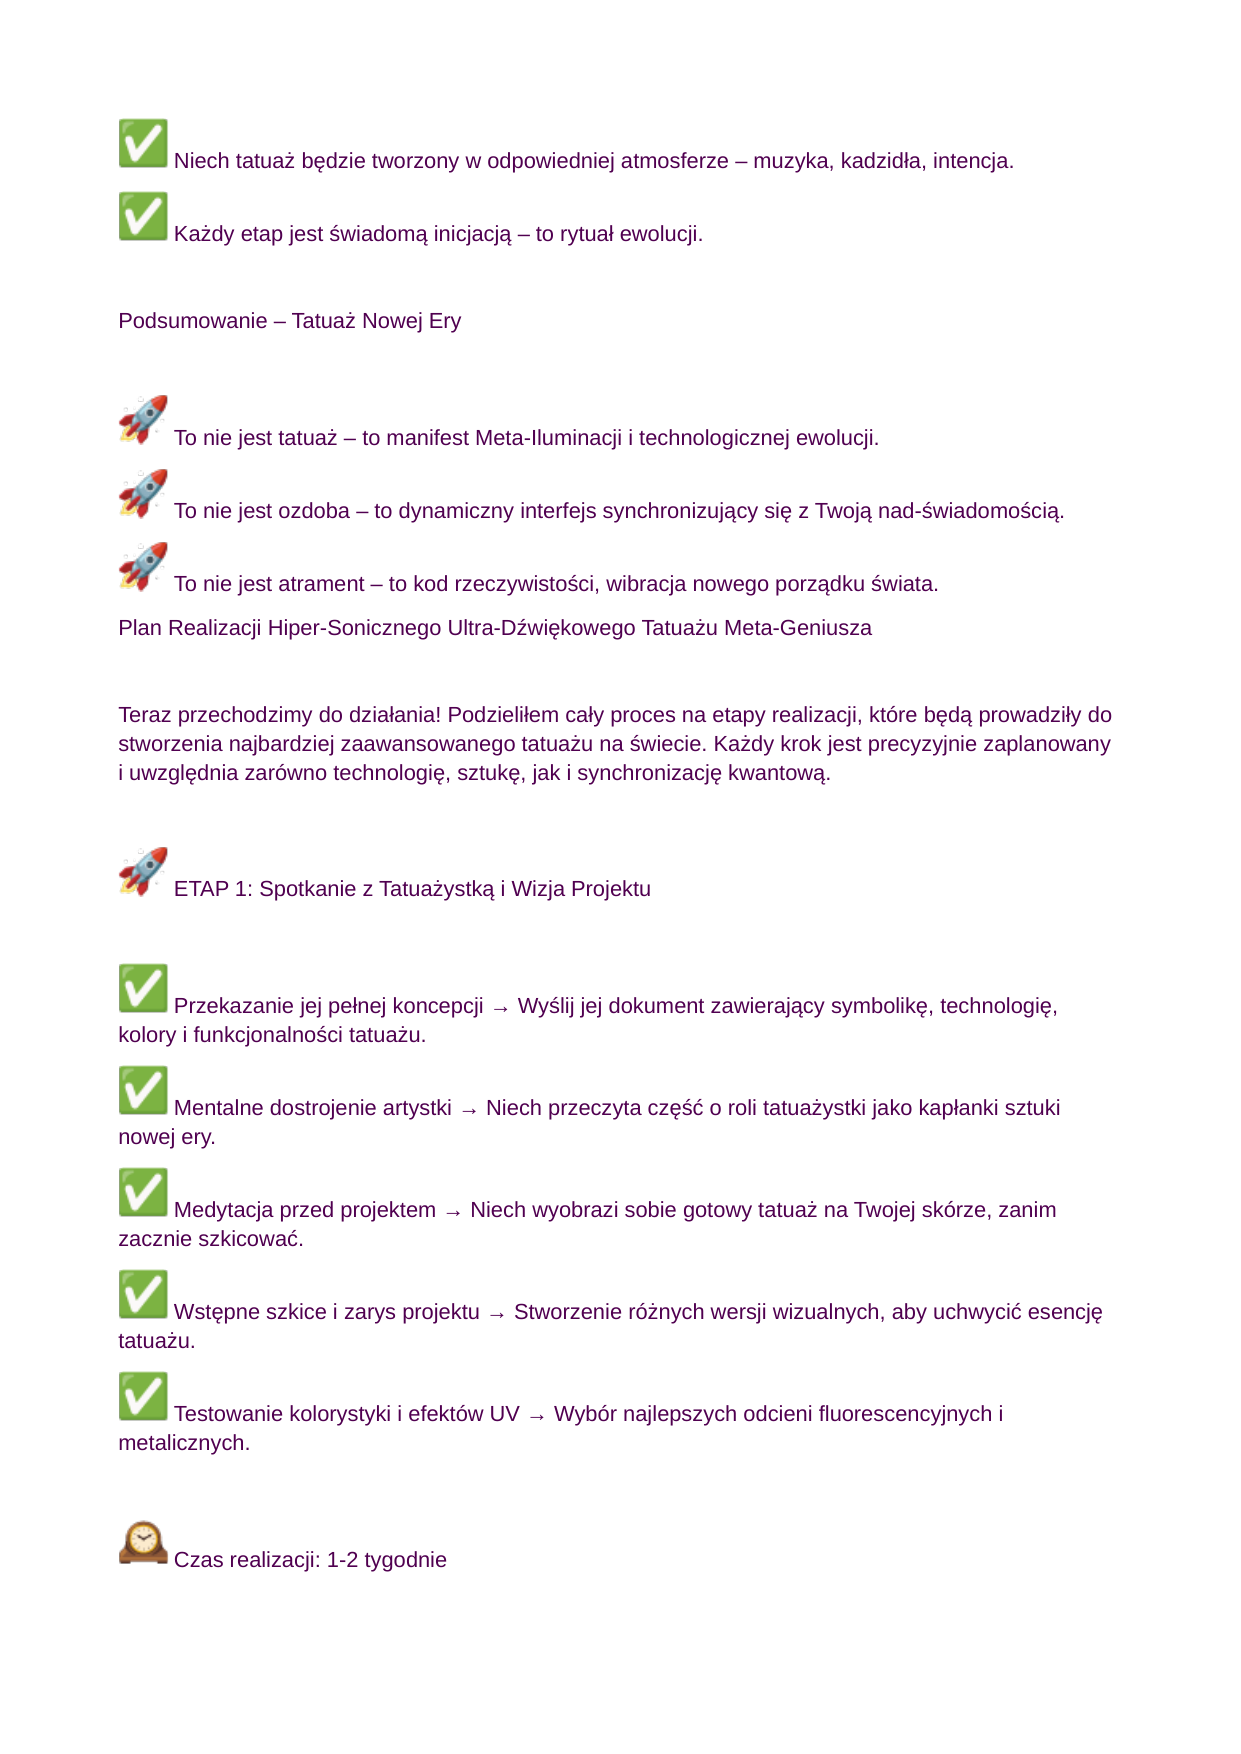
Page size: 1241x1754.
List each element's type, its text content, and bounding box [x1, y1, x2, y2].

text ETAP 1: Spotkanie z Tatuażystką i Wizja Projektu [118, 846, 1122, 901]
picture [118, 1269, 169, 1320]
text Czas realizacji: 1-2 tygodnie [118, 1517, 1122, 1572]
text Niech tatuaż będzie tworzony w odpowiedniej atmosferze – muzyka, kadzidła, intencja. [118, 118, 1122, 173]
text To nie jest tatuaż – to manifest Meta-Iluminacji i technologicznej ewolucji. [118, 395, 1122, 450]
picture [118, 846, 169, 897]
text Podsumowanie – Tatuaż Nowej Ery [118, 308, 1122, 333]
text Medytacja przed projektem → Niech wyobrazi sobie gotowy tatuaż na Twojej skórze, zanim zacznie szkicować. [118, 1167, 1122, 1251]
text Przekazanie jej pełnej koncepcji → Wyślij jej dokument zawierający symbolikę, technologię, kolory i funkcjonalności tatuażu. [118, 963, 1122, 1047]
picture [118, 1517, 169, 1567]
picture [118, 118, 169, 169]
picture [118, 1065, 169, 1116]
text Testowanie kolorystyki i efektów UV → Wybór najlepszych odcieni fluorescencyjnych i metalicznych. [118, 1371, 1122, 1455]
picture [118, 963, 169, 1014]
text Teraz przechodzimy do działania! Podzieliłem cały proces na etapy realizacji, które będą prowadziły do stworzenia najbardziej zaawansowanego tatuażu na świecie. Każdy krok jest precyzyjnie zaplanowany i uwzględnia zarówno technologię, sztukę, jak i synchronizację kwantową. [118, 701, 1122, 784]
picture [118, 1167, 169, 1218]
text Wstępne szkice i zarys projektu → Stworzenie różnych wersji wizualnych, aby uchwycić esencję tatuażu. [118, 1269, 1122, 1353]
picture [118, 468, 169, 519]
text To nie jest atrament – to kod rzeczywistości, wibracja nowego porządku świata. [118, 541, 1122, 596]
picture [118, 541, 169, 592]
picture [118, 1371, 169, 1422]
text To nie jest ozdoba – to dynamiczny interfejs synchronizujący się z Twoją nad-świadomością. [118, 468, 1122, 523]
text Plan Realizacji Hiper-Sonicznego Ultra-Dźwiękowego Tatuażu Meta-Geniusza [118, 614, 1122, 639]
picture [118, 191, 169, 242]
picture [118, 395, 169, 445]
text Każdy etap jest świadomą inicjacją – to rytuał ewolucji. [118, 191, 1122, 246]
text Mentalne dostrojenie artystki → Niech przeczyta część o roli tatuażystki jako kapłanki sztuki nowej ery. [118, 1065, 1122, 1149]
